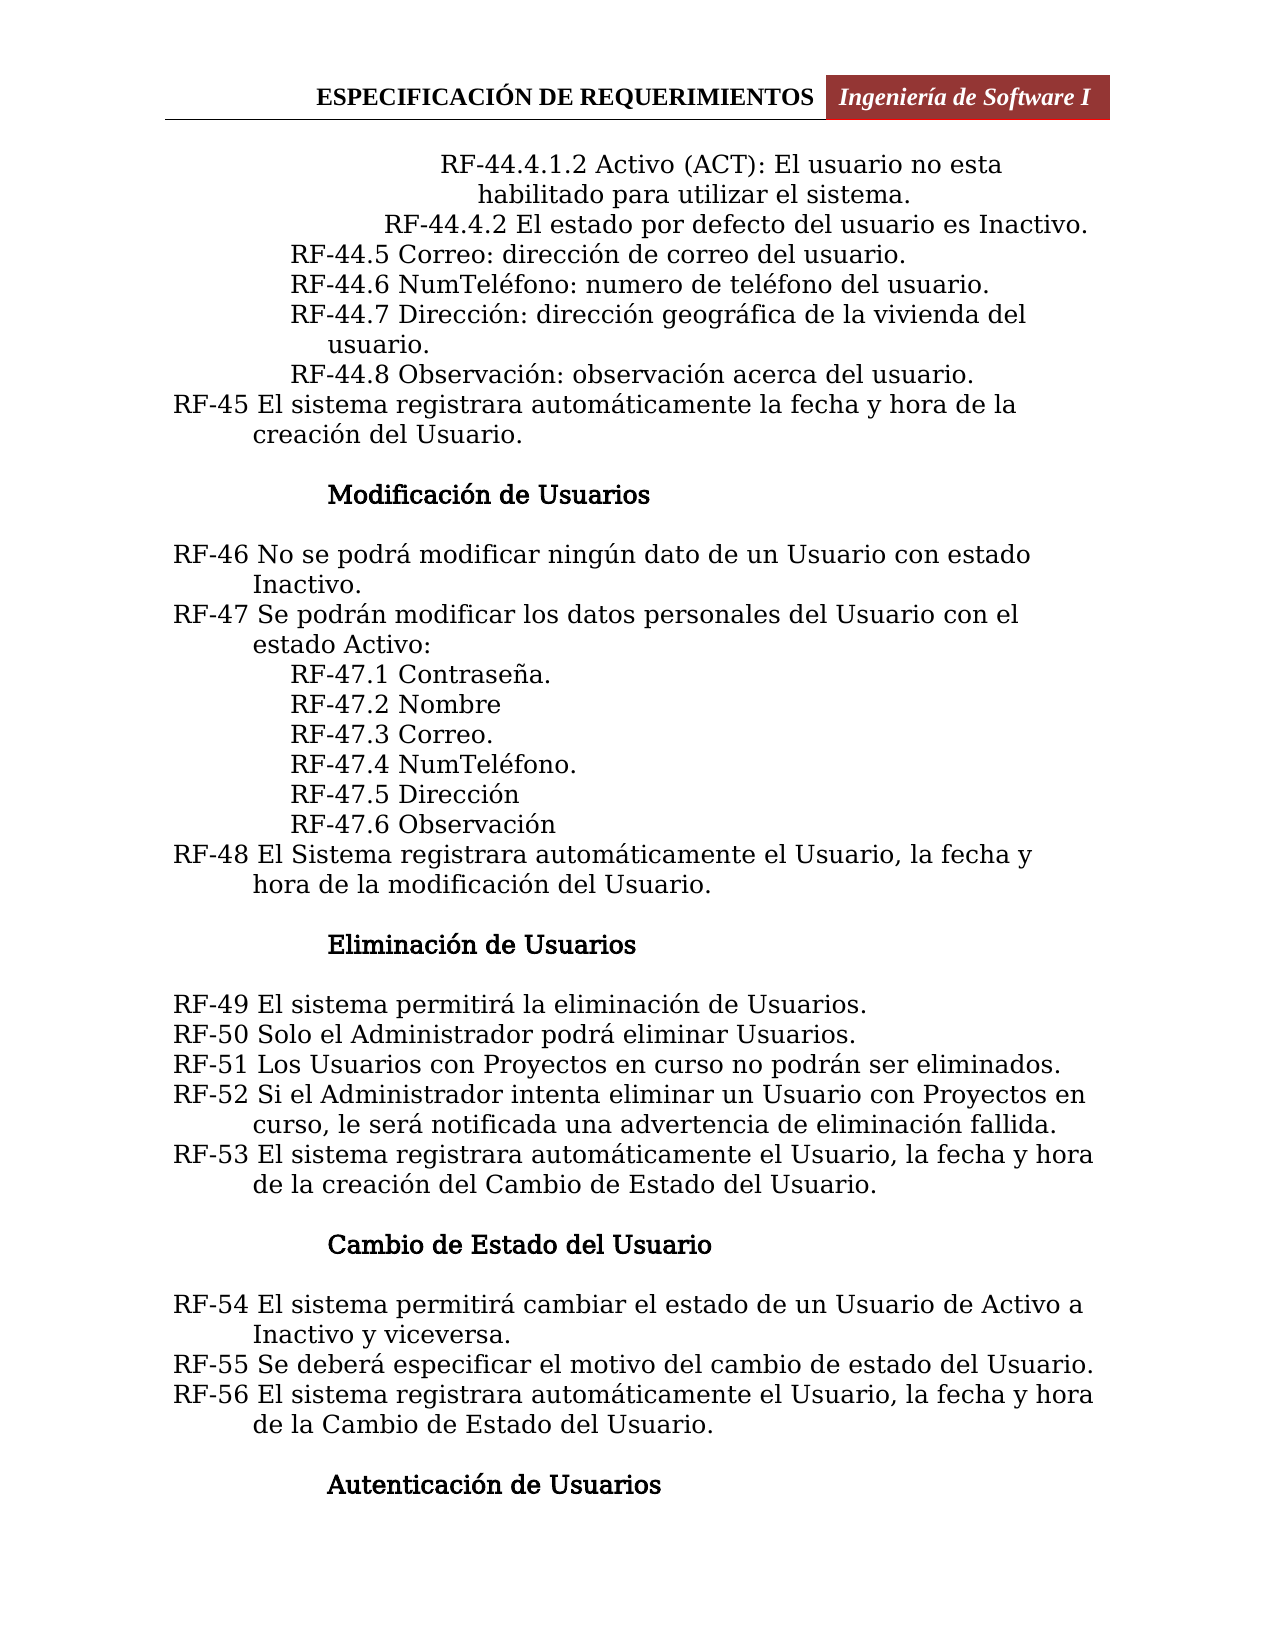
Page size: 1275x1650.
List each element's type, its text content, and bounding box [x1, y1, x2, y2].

list Solo el Administrador podrá eliminar Usuarios. [215, 1018, 1098, 1048]
list Activo (ACT): El usuario no esta habilitado para utilizar el sistema. [440, 148, 1098, 208]
list Dirección [290, 778, 1098, 808]
list NumTeléfono. [290, 748, 1098, 778]
list El sistema registrara automáticamente el Usuario, la fecha y hora de la creación del Cambio de Estado del Usuario. [215, 1138, 1098, 1198]
list Los Usuarios con Proyectos en curso no podrán ser eliminados. [215, 1048, 1098, 1078]
list El sistema registrara automáticamente la fecha y hora de la creación del Usuario. [215, 388, 1098, 448]
text Autenticación de Usuarios [177, 1468, 1098, 1498]
list El sistema registrara automáticamente el Usuario, la fecha y hora de la Cambio de Estado del Usuario. [215, 1378, 1098, 1438]
list Contraseña. [290, 658, 1098, 688]
list Si el Administrador intenta eliminar un Usuario con Proyectos en curso, le será notificada una advertencia de eliminación fallida. [215, 1078, 1098, 1138]
list Nombre [290, 688, 1098, 718]
list El estado por defecto del usuario es Inactivo. [383, 208, 1098, 238]
text Modificación de Usuarios [177, 478, 1098, 508]
text Cambio de Estado del Usuario [177, 1228, 1098, 1258]
list Observación [290, 808, 1098, 838]
list El sistema permitirá la eliminación de Usuarios. [215, 988, 1098, 1018]
list Se deberá especificar el motivo del cambio de estado del Usuario. [215, 1348, 1098, 1378]
list El sistema permitirá cambiar el estado de un Usuario de Activo a Inactivo y viceversa. [215, 1288, 1098, 1348]
list El Sistema registrara automáticamente el Usuario, la fecha y hora de la modificación del Usuario. [215, 838, 1098, 898]
list Se podrán modificar los datos personales del Usuario con el estado Activo: [215, 598, 1098, 658]
list Observación: observación acerca del usuario. [290, 358, 1098, 388]
list NumTeléfono: numero de teléfono del usuario. [290, 268, 1098, 298]
list Correo. [290, 718, 1098, 748]
list Correo: dirección de correo del usuario. [290, 238, 1098, 268]
list Dirección: dirección geográfica de la vivienda del usuario. [290, 298, 1098, 358]
text Eliminación de Usuarios [177, 928, 1098, 958]
list No se podrá modificar ningún dato de un Usuario con estado Inactivo. [215, 538, 1098, 598]
